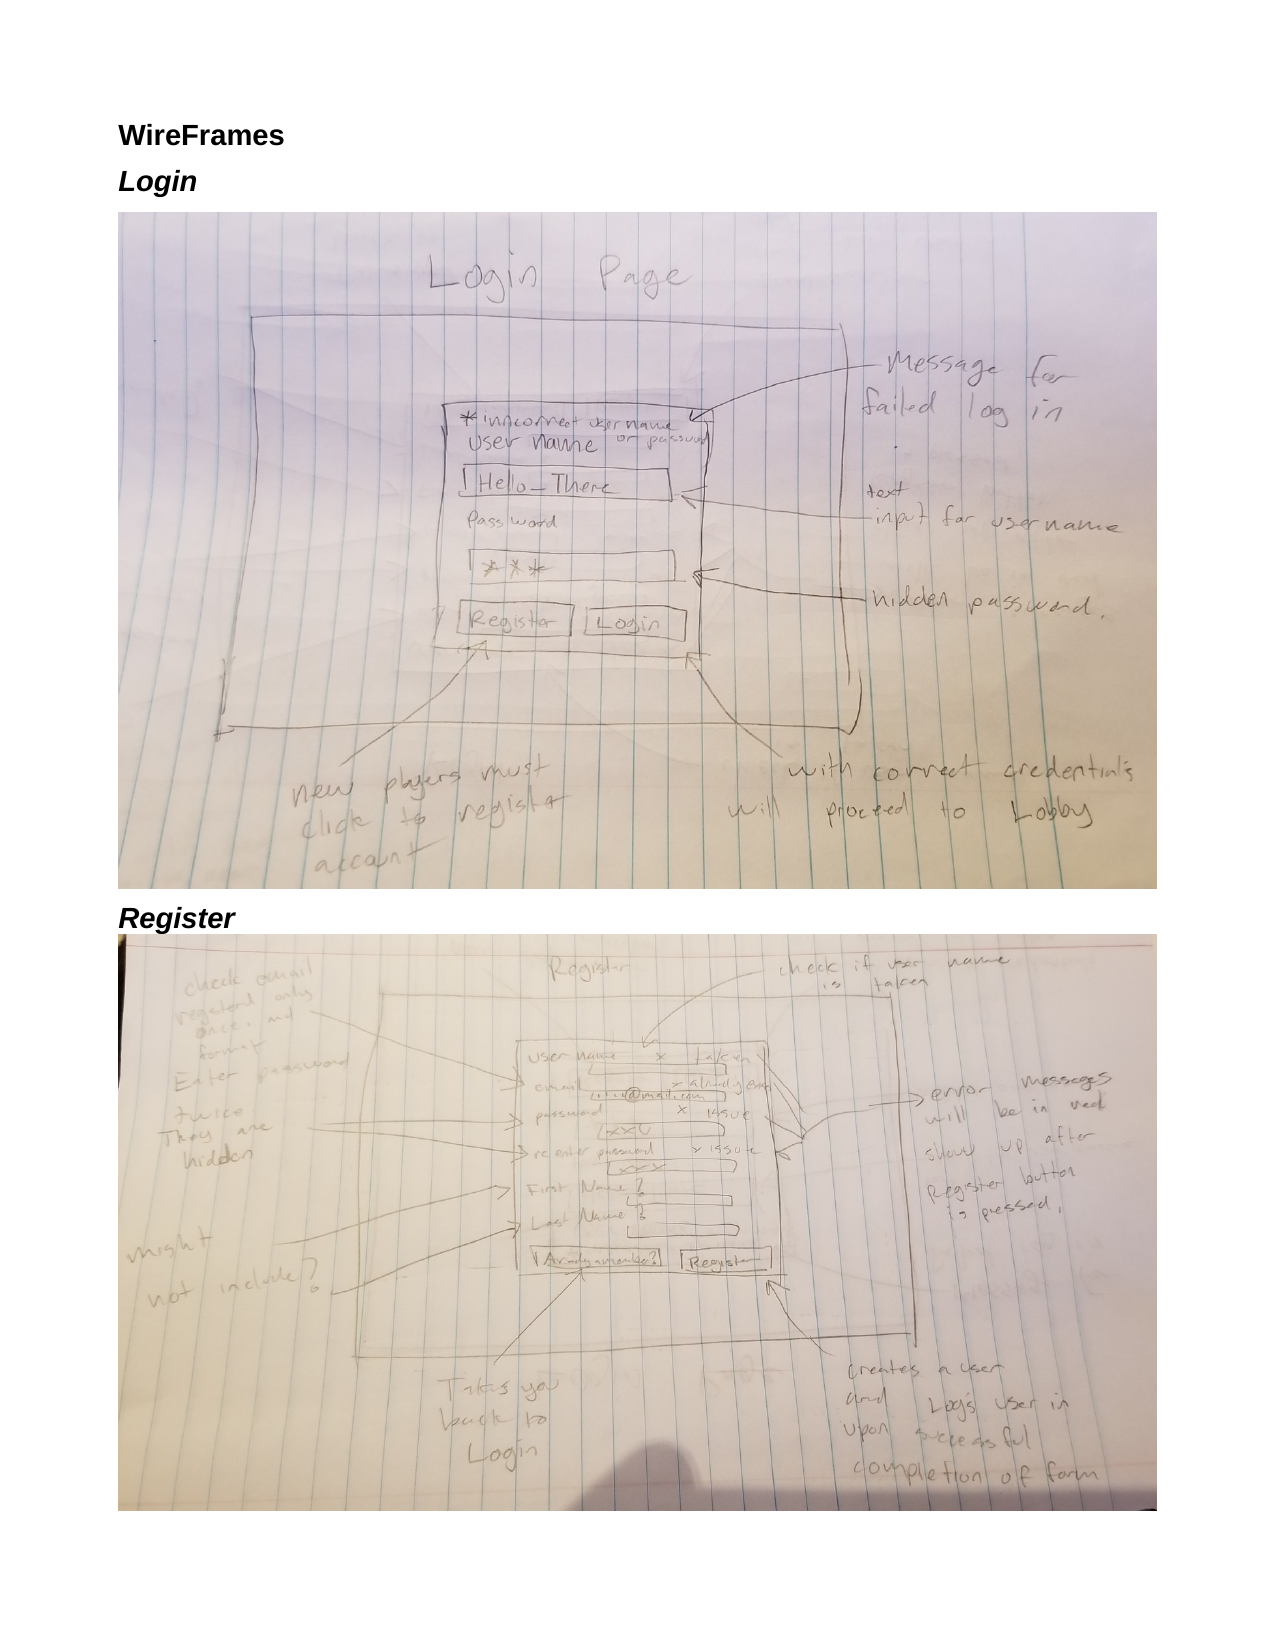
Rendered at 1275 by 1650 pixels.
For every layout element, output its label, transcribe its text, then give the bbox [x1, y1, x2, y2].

picture [118, 212, 1157, 889]
subtitle Register [118, 901, 1157, 934]
picture [118, 934, 1157, 1511]
subtitle WireFrames [118, 118, 1157, 152]
subtitle Login [118, 164, 1157, 198]
